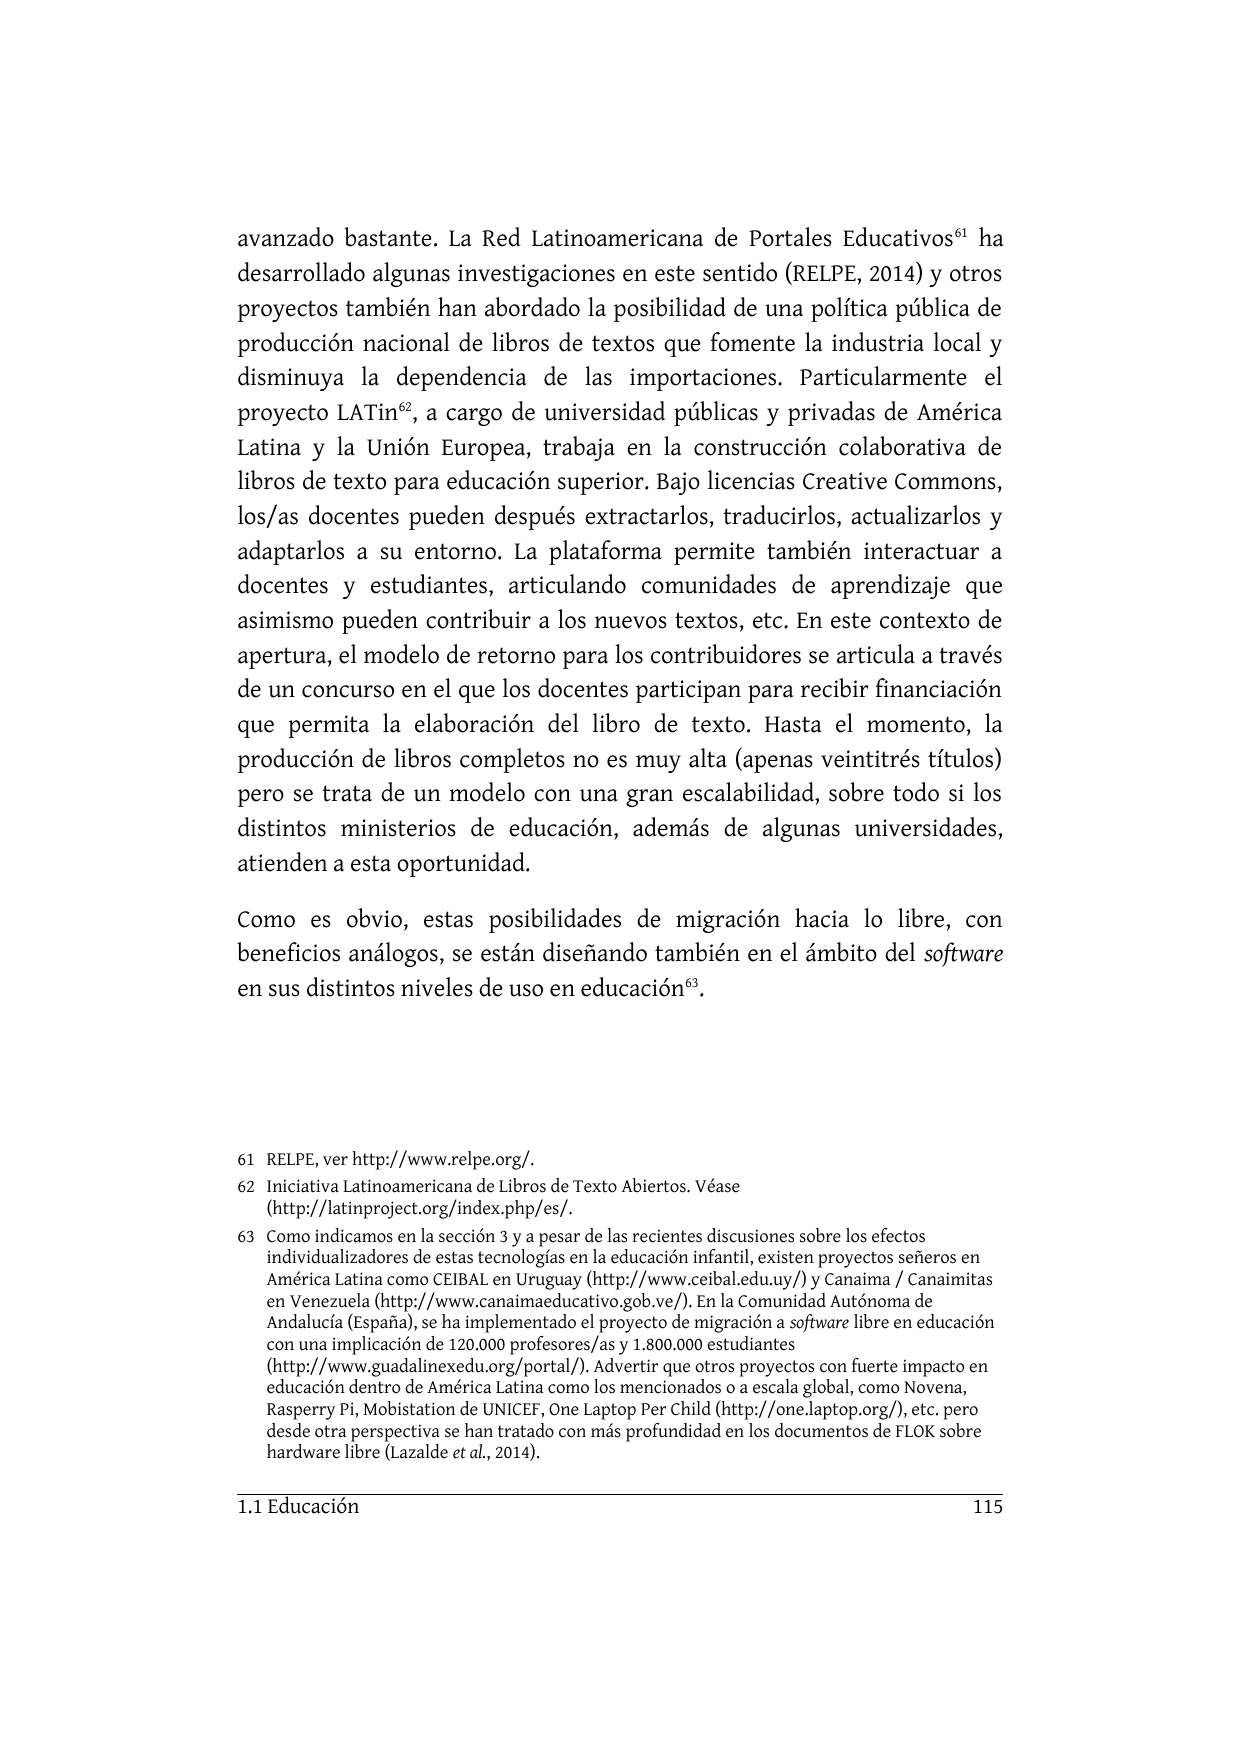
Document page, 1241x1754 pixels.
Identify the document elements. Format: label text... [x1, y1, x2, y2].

text avanzado bastante. La Red Latinoamericana de Portales Educativos ha desarrollado algunas investigaciones en este sentido (RELPE, 2014) y otros proyectos también han abordado la posibilidad de una política pública de producción nacional de libros de textos que fomente la industria local y disminuya la dependencia de las importaciones. Particularmente el proyecto LATin, a cargo de universidad públicas y privadas de América Latina y la Unión Europea, trabaja en la construcción colaborativa de libros de texto para educación superior. Bajo licencias Creative Commons, los/as docentes pueden después extractarlos, traducirlos, actualizarlos y adaptarlos a su entorno. La plataforma permite también interactuar a docentes y estudiantes, articulando comunidades de aprendizaje que asimismo pueden contribuir a los nuevos textos, etc. En este contexto de apertura, el modelo de retorno para los contribuidores se articula a través de un concurso en el que los docentes participan para recibir financiación que permita la elaboración del libro de texto. Hasta el momento, la producción de libros completos no es muy alta (apenas veintitrés títulos) pero se trata de un modelo con una gran escalabilidad, sobre todo si los distintos ministerios de educación, además de algunas universidades, atienden a esta oportunidad. [237, 225, 1003, 878]
text Iniciativa Latinoamericana de Libros de Texto Abiertos. Véase (http://latinproject.org/index.php/es/. [237, 1176, 1003, 1219]
text Como es obvio, estas posibilidades de migración hacia lo libre, con beneficios análogos, se están diseñando también en el ámbito del software en sus distintos niveles de uso en educación. [237, 905, 1003, 1003]
text RELPE, ver http://www.relpe.org/. [237, 1148, 1003, 1170]
text Como indicamos en la sección 3 y a pesar de las recientes discusiones sobre los efectos individualizadores de estas tecnologías en la educación infantil, existen proyectos señeros en América Latina como CEIBAL en Uruguay (http://www.ceibal.edu.uy/) y Canaima / Canaimitas en Venezuela (http://www.canaimaeducativo.gob.ve/). En la Comunidad Autónoma de Andalucía (España), se ha implementado el proyecto de migración a software libre en educación con una implicación de 120.000 profesores/as y 1.800.000 estudiantes (http://www.guadalinexedu.org/portal/). Advertir que otros proyectos con fuerte impacto en educación dentro de América Latina como los mencionados o a escala global, como Novena, Rasperry Pi, Mobistation de UNICEF, One Laptop Per Child (http://one.laptop.org/), etc. pero desde otra perspectiva se han tratado con más profundidad en los documentos de FLOK sobre hardware libre (Lazalde et al., 2014). [237, 1226, 1003, 1464]
